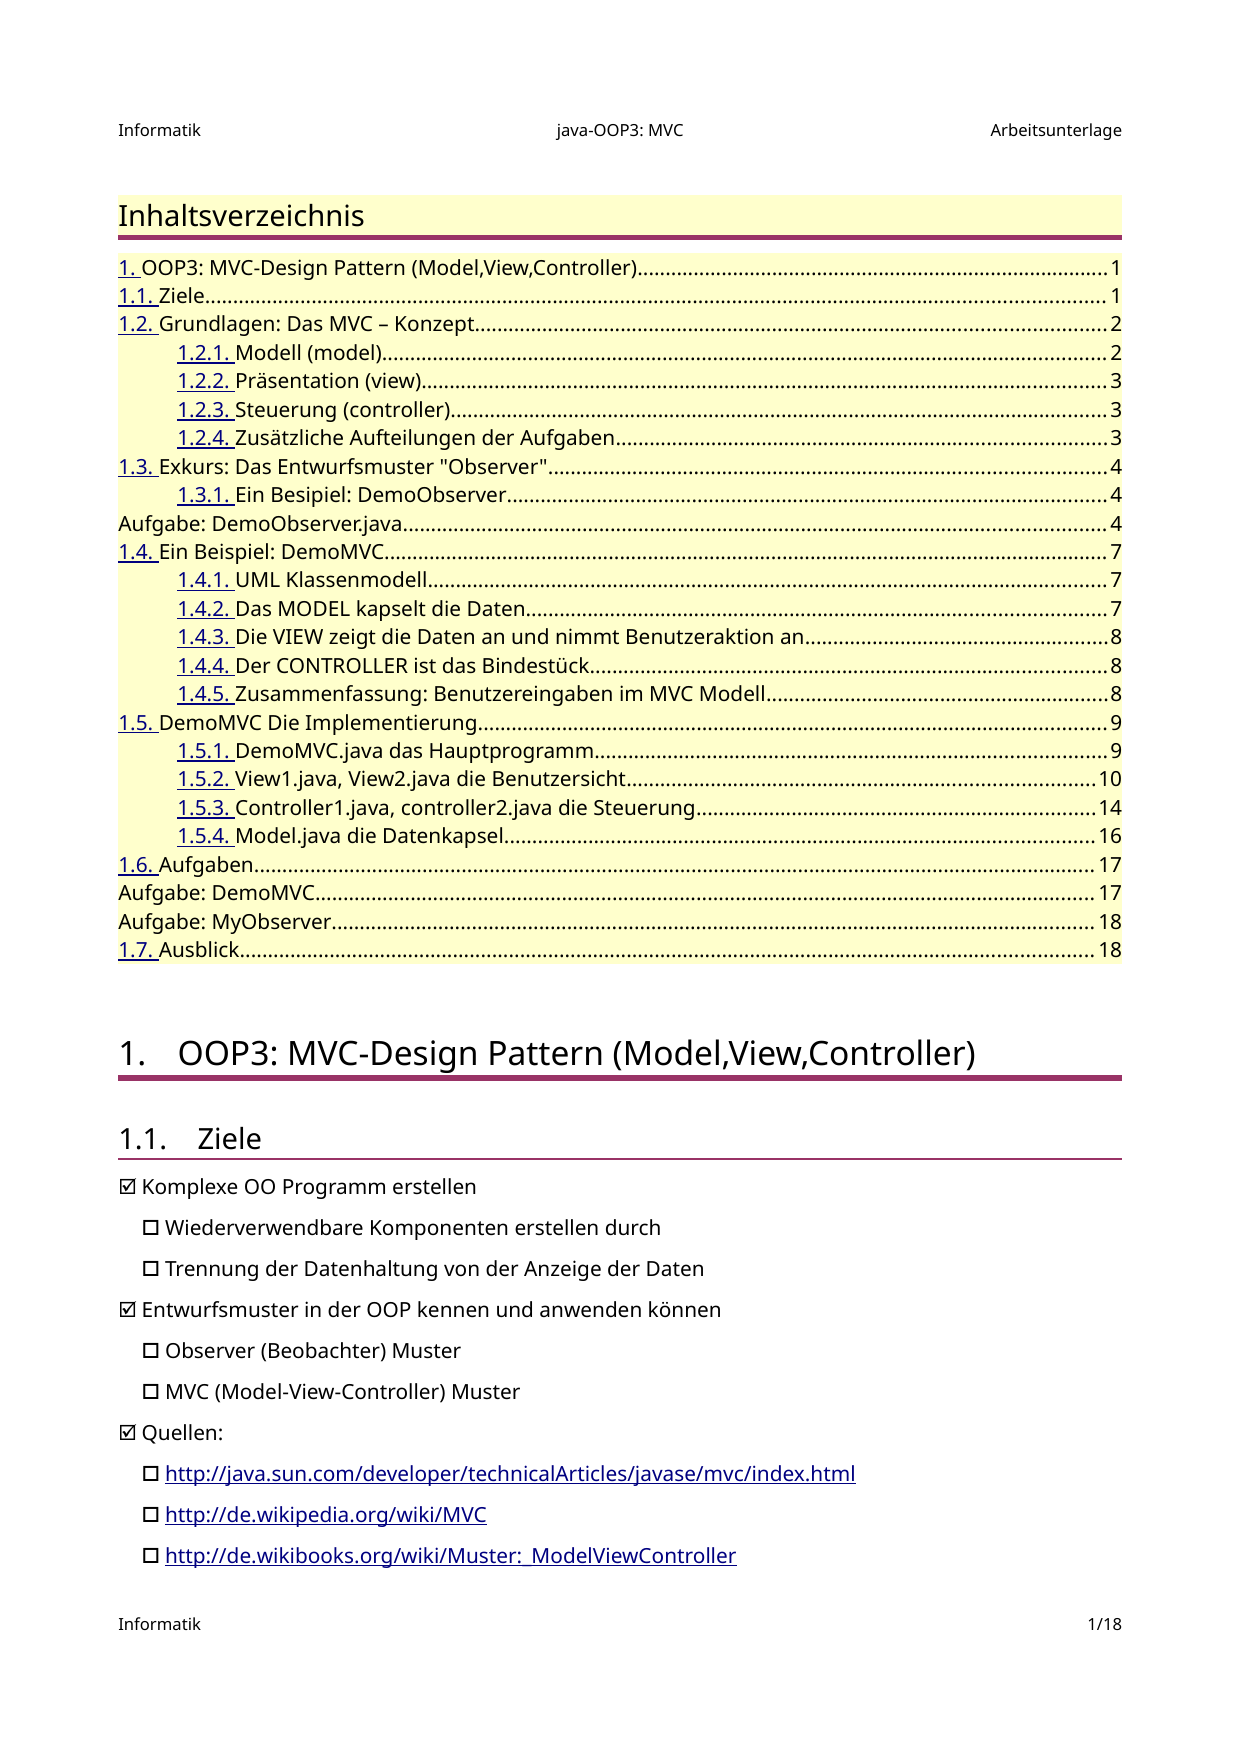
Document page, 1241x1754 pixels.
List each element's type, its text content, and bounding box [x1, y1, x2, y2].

list Komplexe OO Programm erstellen [118, 1172, 1122, 1201]
text 1.2. Grundlagen: Das MVC – Konzept 2 [118, 309, 1122, 338]
subtitle Ziele [118, 1118, 1122, 1158]
list Trennung der Datenhaltung von der Anzeige der Daten [141, 1254, 1122, 1283]
text 1.7. Ausblick 18 [118, 935, 1122, 964]
text 1.4.5. Zusammenfassung: Benutzereingaben im MVC Modell 8 [177, 679, 1122, 708]
list MVC (Model-View-Controller) Muster [141, 1377, 1122, 1405]
list Quellen: [118, 1418, 1122, 1446]
text 1.5.2. View1.java, View2.java die Benutzersicht 10 [177, 764, 1122, 793]
list http://de.wikipedia.org/wiki/MVC [141, 1500, 1122, 1528]
text 1.4.3. Die VIEW zeigt die Daten an und nimmt Benutzeraktion an 8 [177, 622, 1122, 651]
text 1.5.1. DemoMVC.java das Hauptprogramm 9 [177, 736, 1122, 764]
text 1.4.4. Der CONTROLLER ist das Bindestück 8 [177, 651, 1122, 679]
text 1. OOP3: MVC-Design Pattern (Model,View,Controller) 1 [118, 253, 1122, 281]
text 1.2.3. Steuerung (controller) 3 [177, 395, 1122, 423]
text 1.2.2. Präsentation (view) 3 [177, 366, 1122, 395]
text 1.4. Ein Beispiel: DemoMVC 7 [118, 537, 1122, 566]
text 1.2.1. Modell (model) 2 [177, 338, 1122, 366]
text 1.3. Exkurs: Das Entwurfsmuster "Observer" 4 [118, 452, 1122, 480]
text 1.4.2. Das MODEL kapselt die Daten 7 [177, 594, 1122, 622]
list http://java.sun.com/developer/technicalArticles/javase/mvc/index.html [141, 1459, 1122, 1487]
text 1.5. DemoMVC Die Implementierung 9 [118, 708, 1122, 736]
text 1.5.3. Controller1.java, controller2.java die Steuerung 14 [177, 793, 1122, 821]
text 1.3.1. Ein Besipiel: DemoObserver 4 [177, 480, 1122, 509]
subtitle Inhaltsverzeichnis [118, 195, 1122, 235]
text Aufgabe: MyObserver 18 [118, 907, 1122, 935]
text 1.5.4. Model.java die Datenkapsel 16 [177, 821, 1122, 850]
text Aufgabe: DemoObserver.java 4 [118, 509, 1122, 537]
list Wiederverwendbare Komponenten erstellen durch [141, 1213, 1122, 1242]
subtitle OOP3: MVC-Design Pattern (Model,View,Controller) [118, 1029, 1122, 1075]
text 1.4.1. UML Klassenmodell 7 [177, 566, 1122, 594]
list http://de.wikibooks.org/wiki/Muster:_ModelViewController [141, 1541, 1122, 1569]
text 1.6. Aufgaben 17 [118, 850, 1122, 878]
text 1.2.4. Zusätzliche Aufteilungen der Aufgaben 3 [177, 423, 1122, 452]
text 1.1. Ziele 1 [118, 281, 1122, 309]
list Entwurfsmuster in der OOP kennen und anwenden können [118, 1295, 1122, 1323]
text Aufgabe: DemoMVC 17 [118, 878, 1122, 907]
list Observer (Beobachter) Muster [141, 1336, 1122, 1364]
